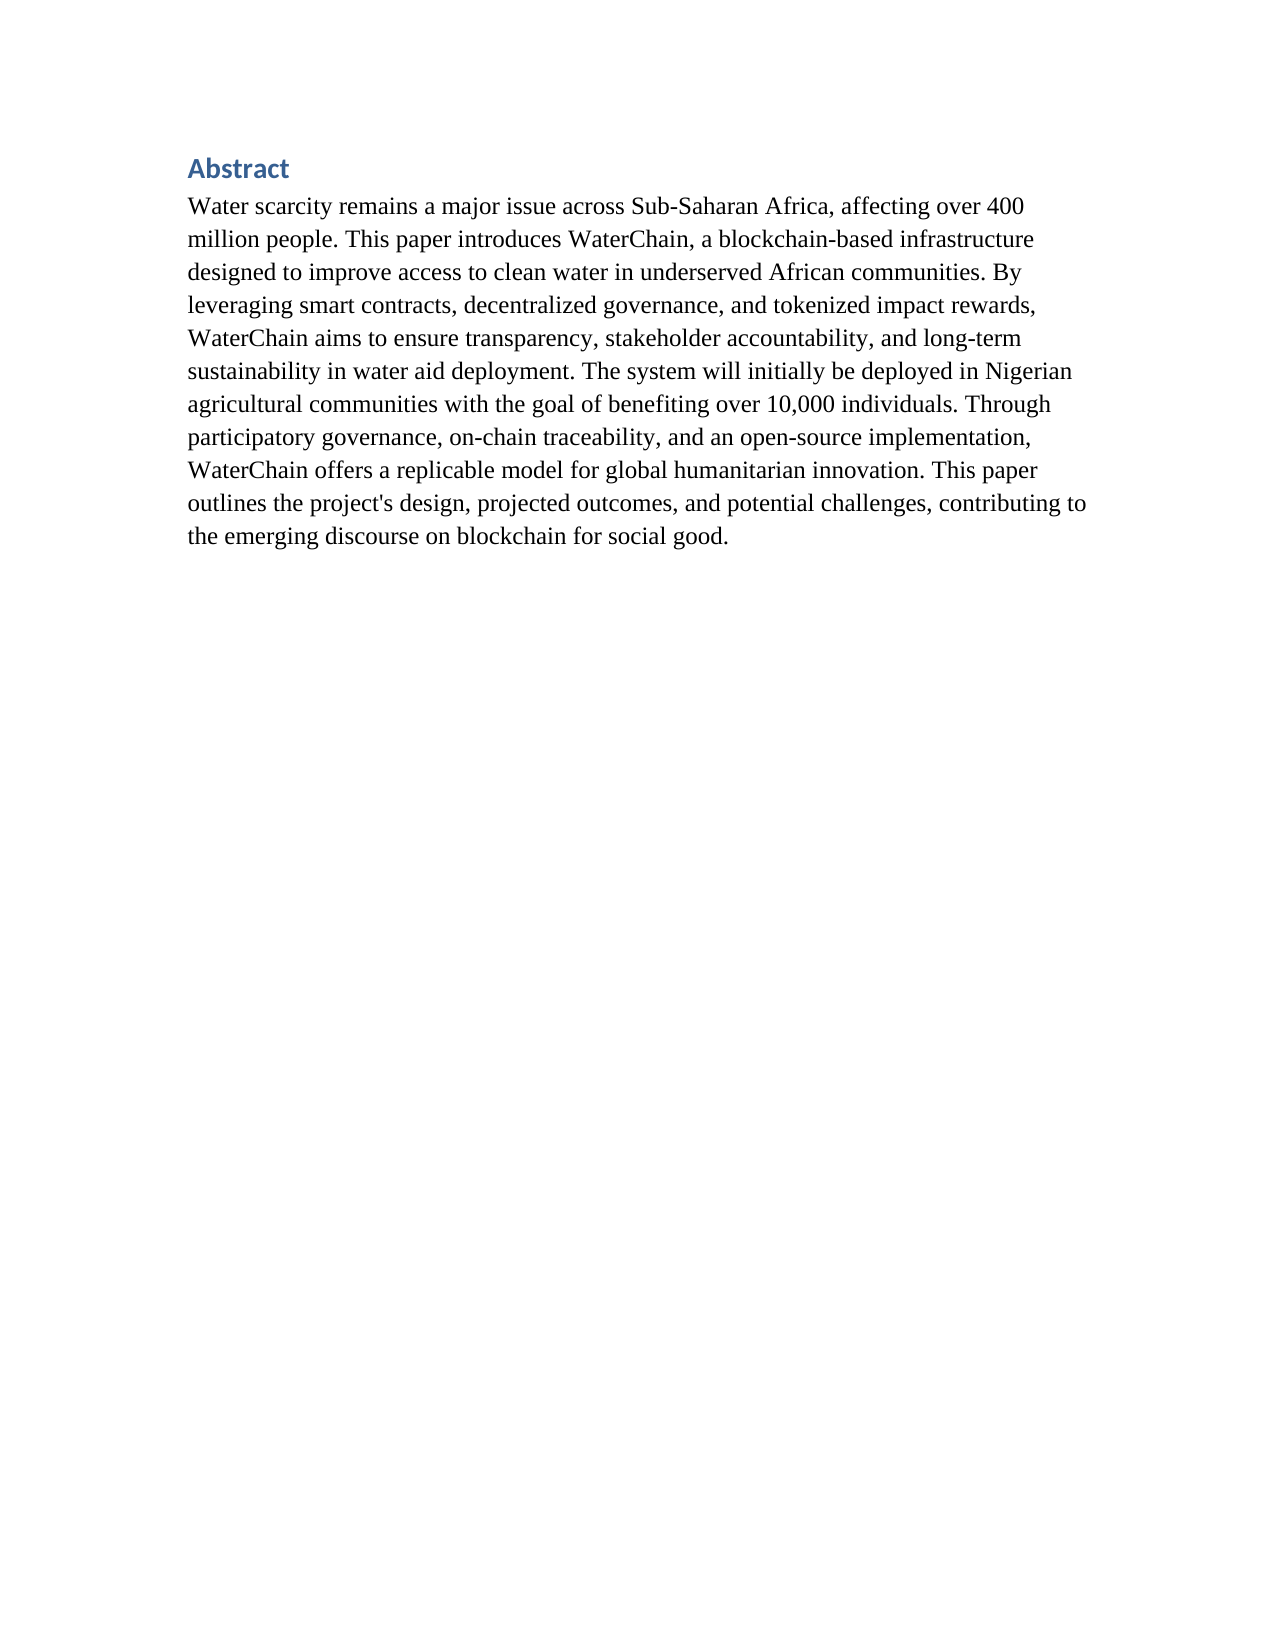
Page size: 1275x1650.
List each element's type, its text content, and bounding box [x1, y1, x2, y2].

subtitle Abstract [187, 150, 1087, 186]
text Water scarcity remains a major issue across Sub-Saharan Africa, affecting over 400 million people. This paper introduces WaterChain, a blockchain-based infrastructure designed to improve access to clean water in underserved African communities. By leveraging smart contracts, decentralized governance, and tokenized impact rewards, WaterChain aims to ensure transparency, stakeholder accountability, and long-term sustainability in water aid deployment. The system will initially be deployed in Nigerian agricultural communities with the goal of benefiting over 10,000 individuals. Through participatory governance, on-chain traceability, and an open-source implementation, WaterChain offers a replicable model for global humanitarian innovation. This paper outlines the project's design, projected outcomes, and potential challenges, contributing to the emerging discourse on blockchain for social good. [187, 191, 1087, 550]
